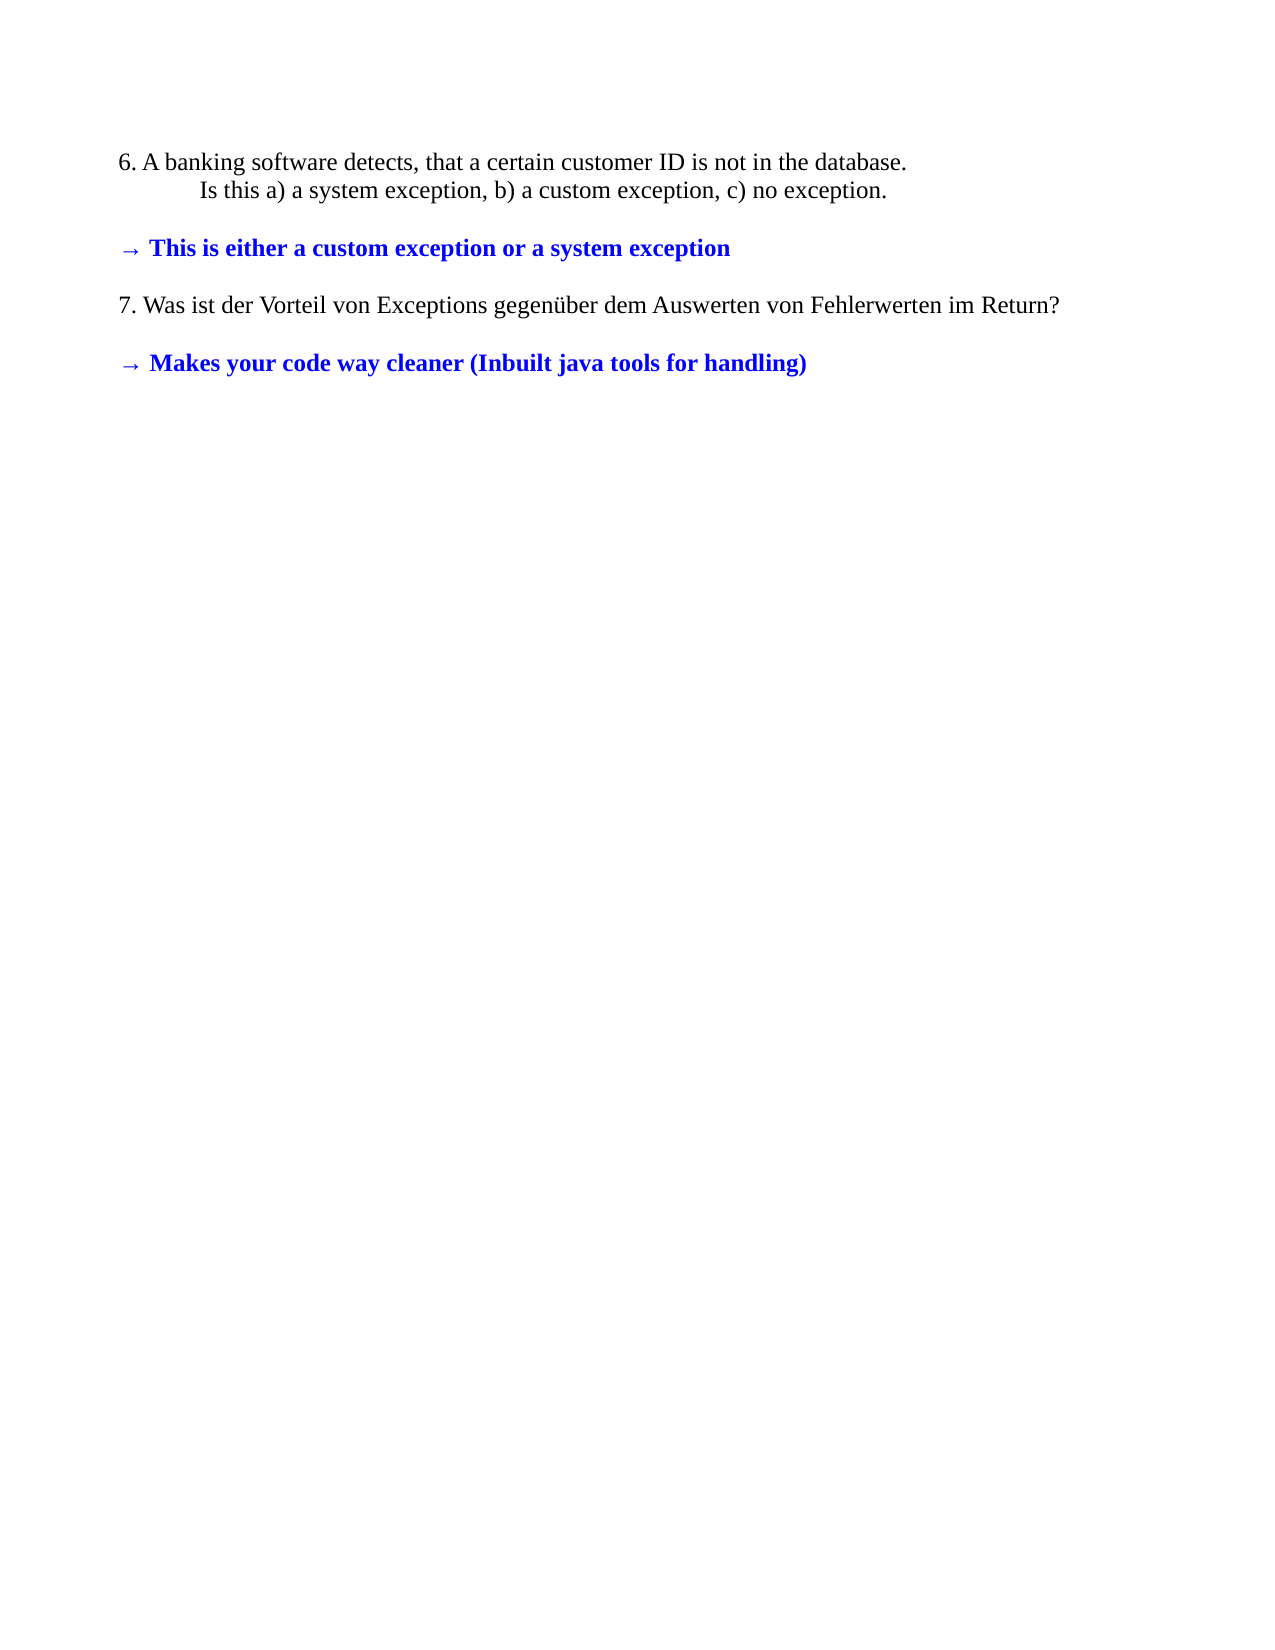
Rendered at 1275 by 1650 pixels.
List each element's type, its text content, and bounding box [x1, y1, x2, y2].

text → This is either a custom exception or a system exception [118, 233, 1157, 262]
text 7. Was ist der Vorteil von Exceptions gegenüber dem Auswerten von Fehlerwerten im Return? [118, 291, 1157, 319]
text → Makes your code way cleaner (Inbuilt java tools for handling) [118, 348, 1157, 377]
text Is this a) a system exception, b) a custom exception, c) no exception. [118, 176, 1157, 204]
text 6. A banking software detects, that a certain customer ID is not in the database. [118, 147, 1157, 176]
